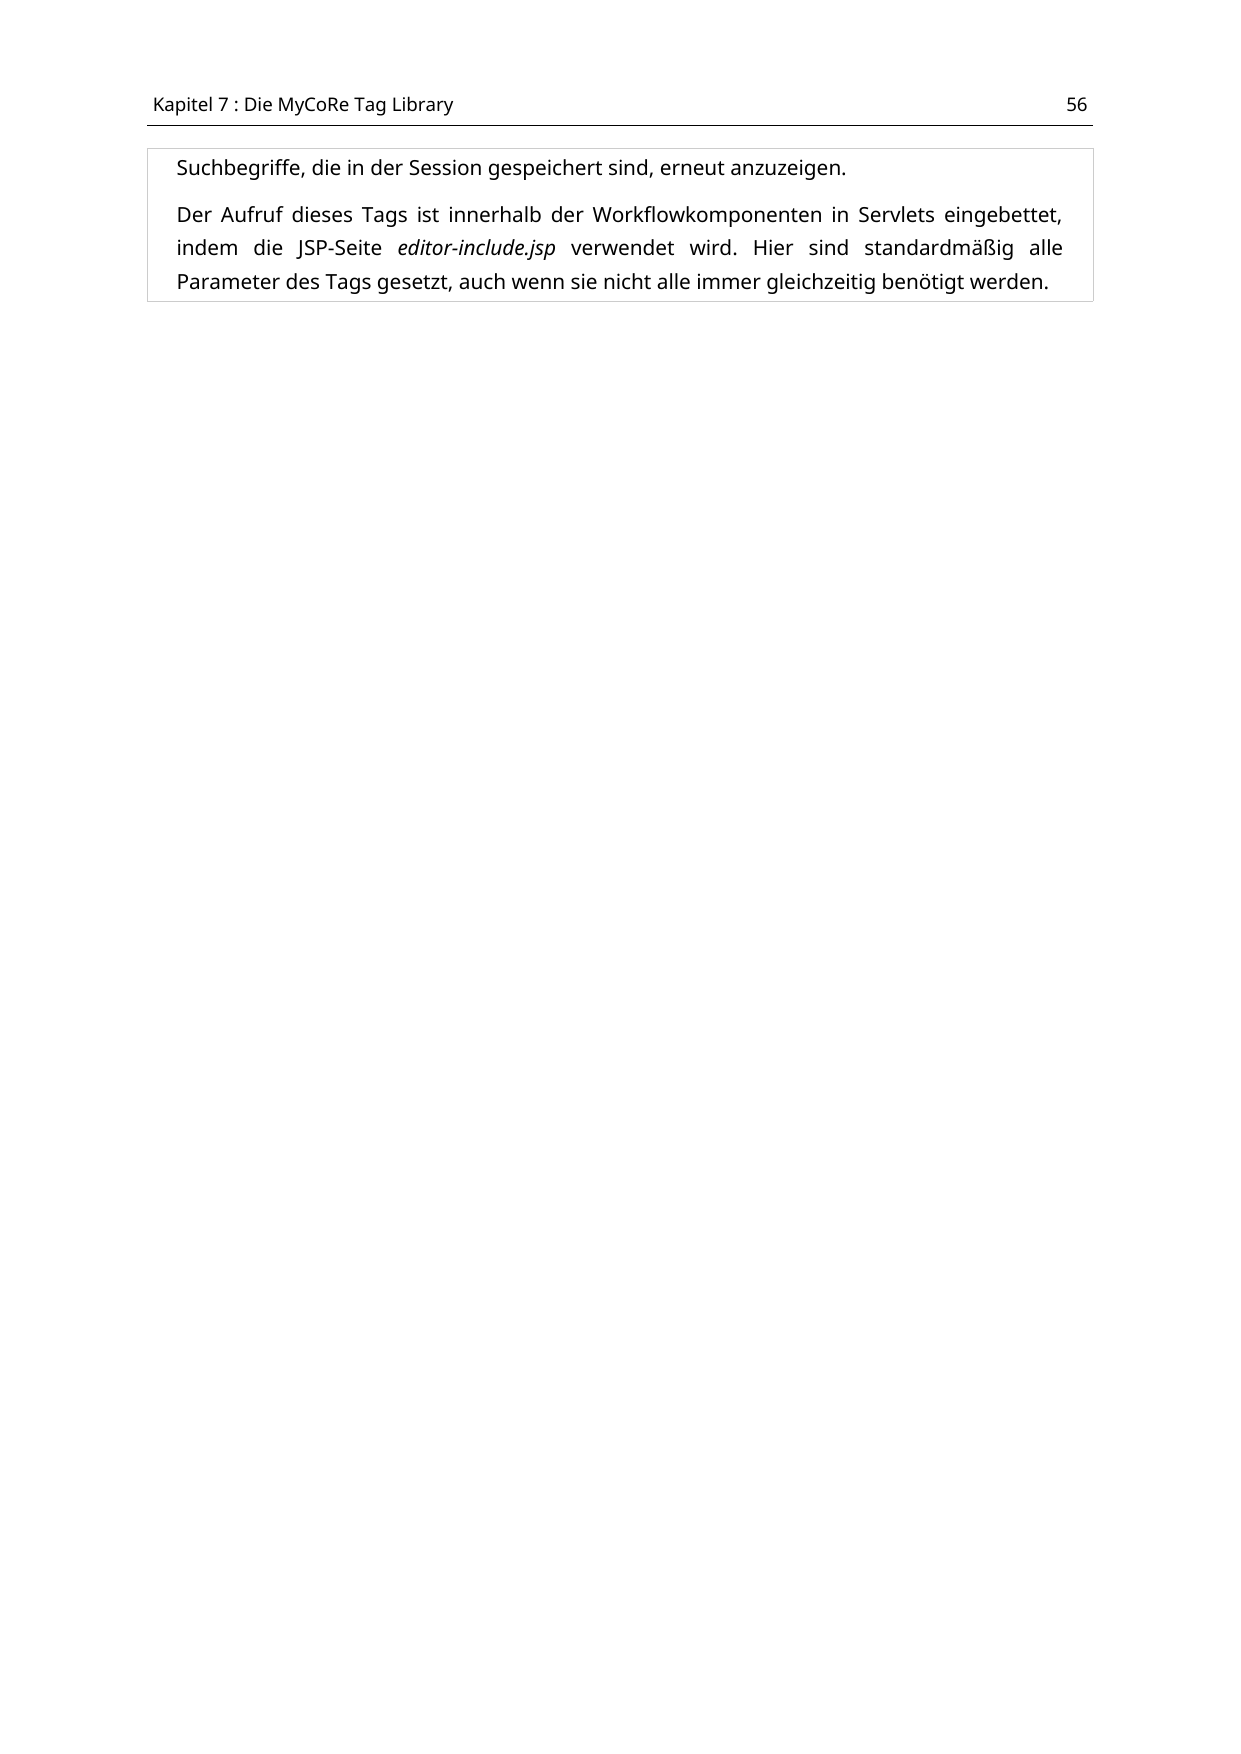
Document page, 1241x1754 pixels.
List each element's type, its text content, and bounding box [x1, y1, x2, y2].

table_cell Suchbegriffe, die in der Session gespeichert sind, erneut anzuzeigen. Der Aufruf dieses Tags ist innerhalb der Workflowkomponenten in Servlets eingebettet, indem die JSP-Seite editor-include.jsp verwendet wird. Hier sind standardmäßig alle Parameter des Tags gesetzt, auch wenn sie nicht alle immer gleichzeitig benötigt werden. [148, 149, 1093, 301]
